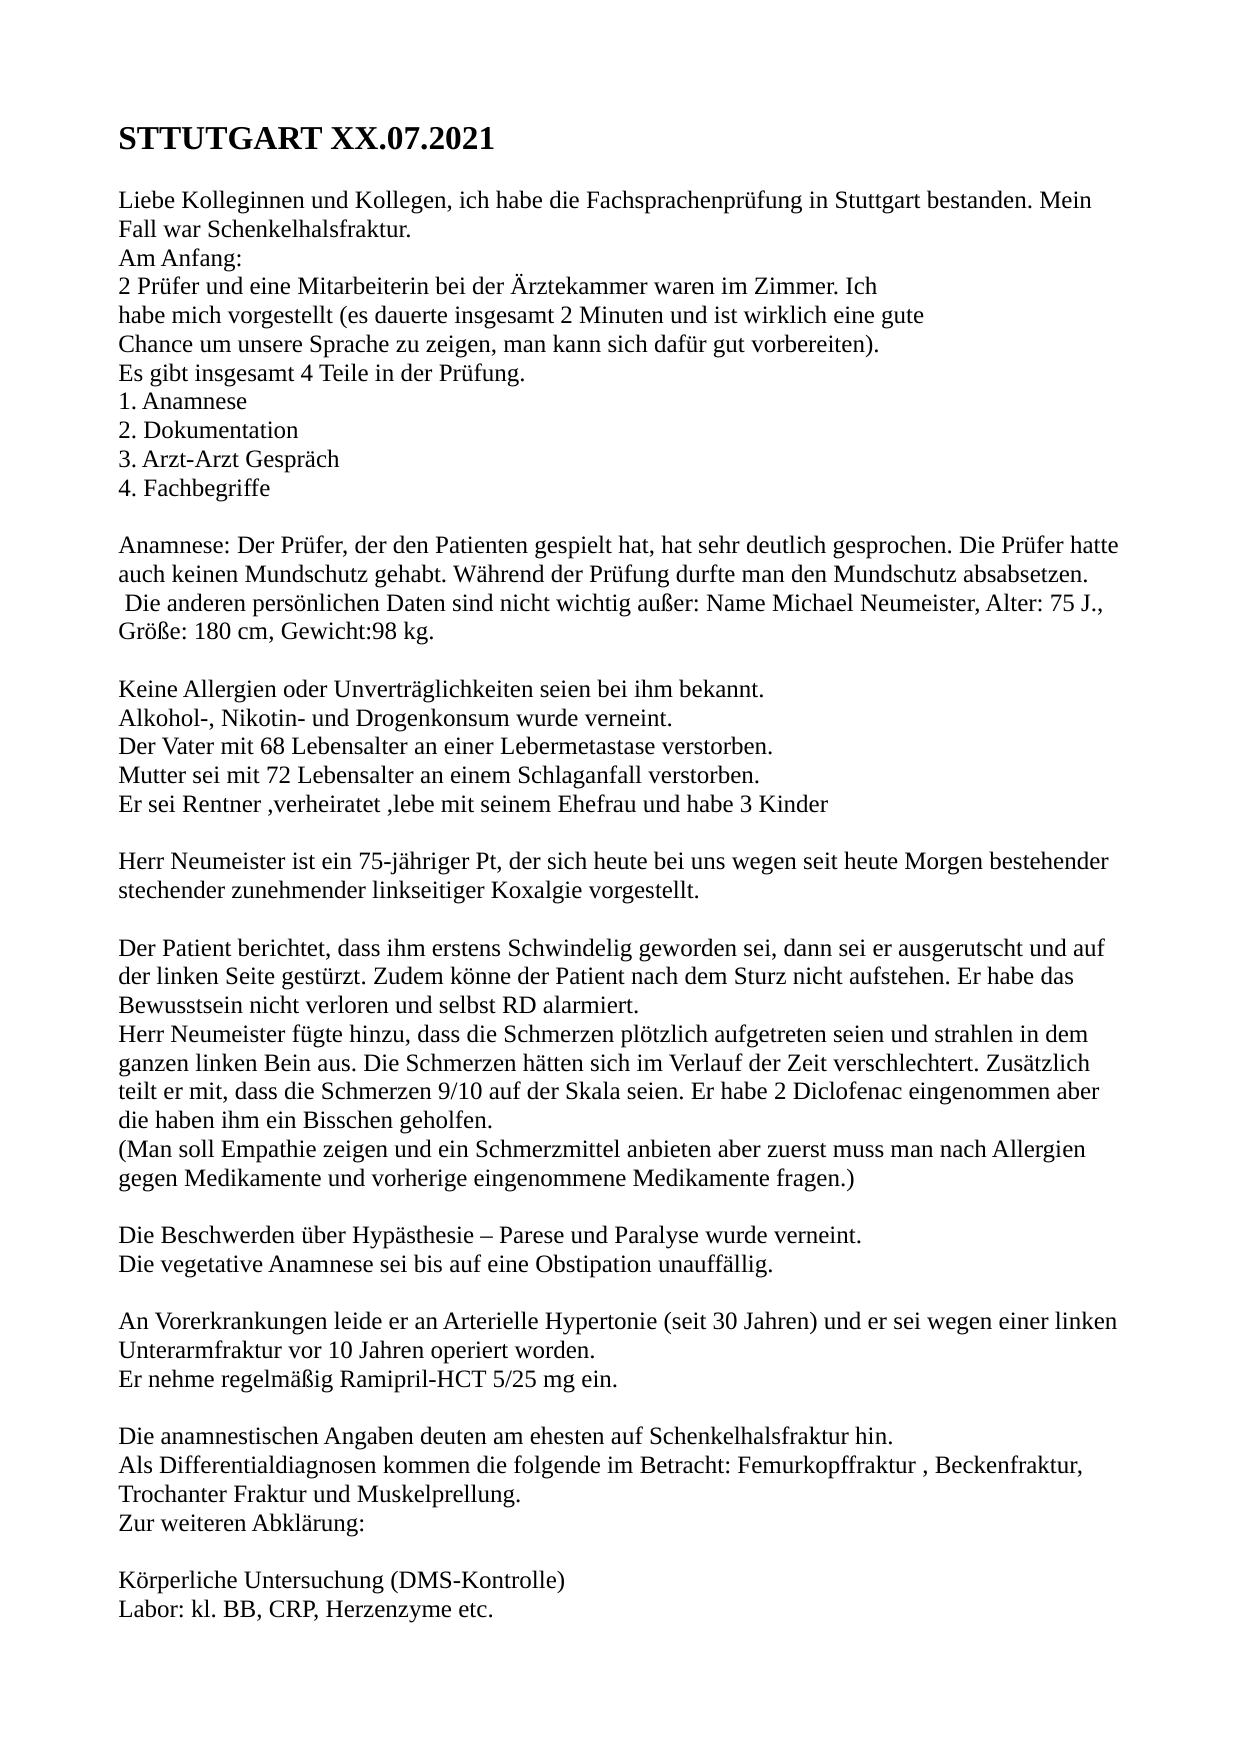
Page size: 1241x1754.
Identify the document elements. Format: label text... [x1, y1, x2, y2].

text Alkohol-, Nikotin- und Drogenkonsum wurde verneint. [118, 703, 1122, 731]
text Chance um unsere Sprache zu zeigen, man kann sich dafür gut vorbereiten). [118, 329, 1122, 358]
text Keine Allergien oder Unverträglichkeiten seien bei ihm bekannt. [118, 674, 1122, 703]
text Anamnese: Der Prüfer, der den Patienten gespielt hat, hat sehr deutlich gesprochen. Die Prüfer hatte auch keinen Mundschutz gehabt. Während der Prüfung durfte man den Mundschutz absabsetzen. [118, 530, 1122, 588]
text Der Patient berichtet, dass ihm erstens Schwindelig geworden sei, dann sei er ausgerutscht und auf der linken Seite gestürzt. Zudem könne der Patient nach dem Sturz nicht aufstehen. Er habe das Bewusstsein nicht verloren und selbst RD alarmiert. [118, 933, 1122, 1019]
text An Vorerkrankungen leide er an Arterielle Hypertonie (seit 30 Jahren) und er sei wegen einer linken Unterarmfraktur vor 10 Jahren operiert worden. [118, 1306, 1122, 1364]
text 1. Anamnese [118, 386, 1122, 415]
text Körperliche Untersuchung (DMS-Kontrolle) [118, 1565, 1122, 1594]
text 4. Fachbegriffe [118, 473, 1122, 501]
text Der Vater mit 68 Lebensalter an einer Lebermetastase verstorben. [118, 731, 1122, 760]
text 2. Dokumentation [118, 415, 1122, 444]
text 2 Prüfer und eine Mitarbeiterin bei der Ärztekammer waren im Zimmer. Ich [118, 271, 1122, 300]
text Labor: kl. BB, CRP, Herzenzyme etc. [118, 1594, 1122, 1623]
text Liebe Kolleginnen und Kollegen, ich habe die Fachsprachenprüfung in Stuttgart bestanden. Mein Fall war Schenkelhalsfraktur. [118, 185, 1122, 243]
text Er nehme regelmäßig Ramipril-HCT 5/25 mg ein. [118, 1364, 1122, 1393]
text Mutter sei mit 72 Lebensalter an einem Schlaganfall verstorben. [118, 760, 1122, 789]
text Herr Neumeister fügte hinzu, dass die Schmerzen plötzlich aufgetreten seien und strahlen in dem ganzen linken Bein aus. Die Schmerzen hätten sich im Verlauf der Zeit verschlechtert. Zusätzlich teilt er mit, dass die Schmerzen 9/10 auf der Skala seien. Er habe 2 Diclofenac eingenommen aber die haben ihm ein Bisschen geholfen. [118, 1019, 1122, 1134]
text 3. Arzt-Arzt Gespräch [118, 444, 1122, 473]
text Die Beschwerden über Hypästhesie – Parese und Paralyse wurde verneint. [118, 1220, 1122, 1249]
text Die vegetative Anamnese sei bis auf eine Obstipation unauffällig. [118, 1249, 1122, 1278]
text Die anderen persönlichen Daten sind nicht wichtig außer: Name Michael Neumeister, Alter: 75 J., Größe: 180 cm, Gewicht:98 kg. [118, 588, 1122, 645]
text Die anamnestischen Angaben deuten am ehesten auf Schenkelhalsfraktur hin. [118, 1421, 1122, 1450]
text Es gibt insgesamt 4 Teile in der Prüfung. [118, 358, 1122, 386]
text habe mich vorgestellt (es dauerte insgesamt 2 Minuten und ist wirklich eine gute [118, 300, 1122, 329]
text Am Anfang: [118, 243, 1122, 271]
text Als Differentialdiagnosen kommen die folgende im Betracht: Femurkopffraktur , Beckenfraktur, Trochanter Fraktur und Muskelprellung. [118, 1450, 1122, 1508]
text Zur weiteren Abklärung: [118, 1508, 1122, 1536]
text (Man soll Empathie zeigen und ein Schmerzmittel anbieten aber zuerst muss man nach Allergien gegen Medikamente und vorherige eingenommene Medikamente fragen.) [118, 1134, 1122, 1191]
text STTUTGART XX.07.2021 [118, 118, 1122, 156]
text Er sei Rentner ,verheiratet ,lebe mit seinem Ehefrau und habe 3 Kinder [118, 789, 1122, 818]
text Herr Neumeister ist ein 75-jähriger Pt, der sich heute bei uns wegen seit heute Morgen bestehender stechender zunehmender linkseitiger Koxalgie vorgestellt. [118, 846, 1122, 904]
